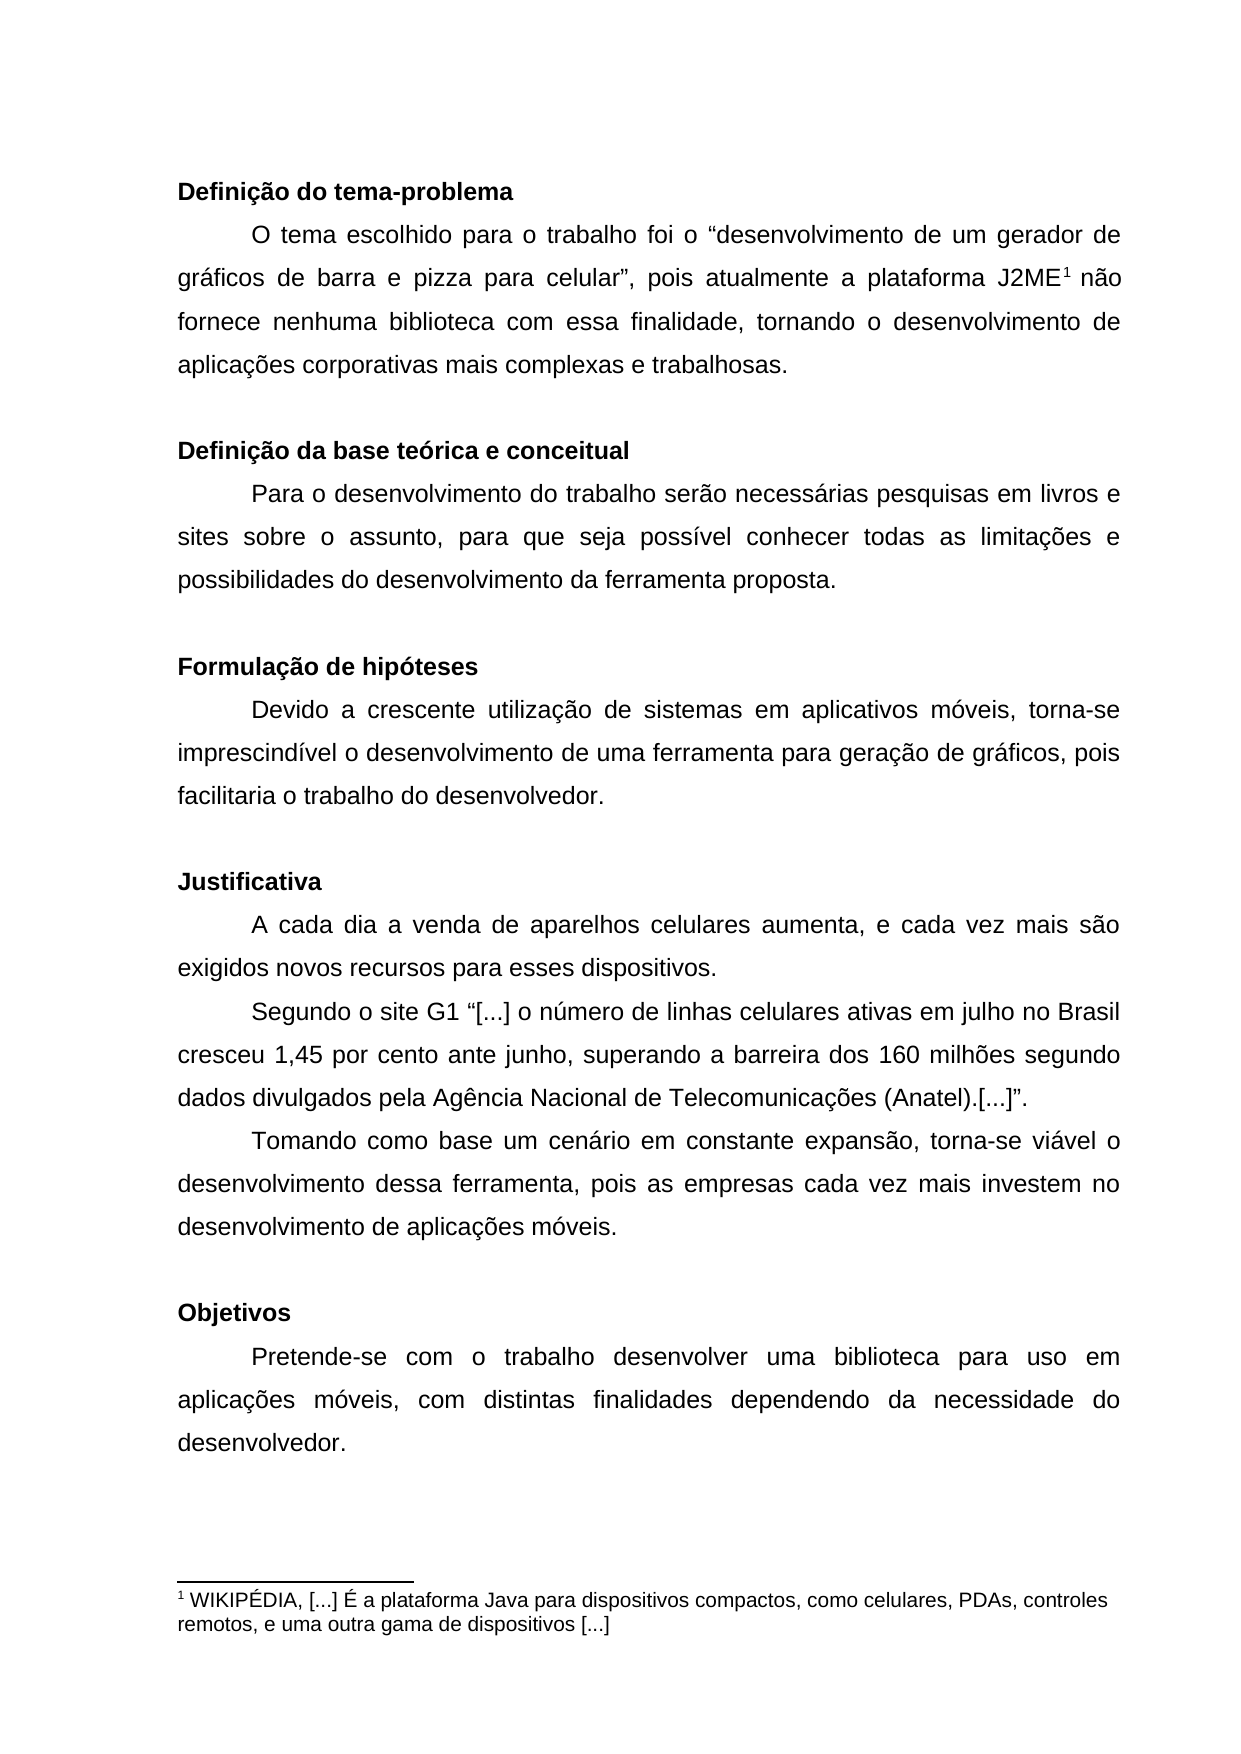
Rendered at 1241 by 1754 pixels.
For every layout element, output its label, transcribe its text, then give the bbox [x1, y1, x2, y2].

text Objetivos [177, 1298, 1122, 1327]
text Justificativa [177, 867, 1122, 896]
text Tomando como base um cenário em constante expansão, torna-se viável o desenvolvimento dessa ferramenta, pois as empresas cada vez mais investem no desenvolvimento de aplicações móveis. [177, 1126, 1122, 1241]
text Para o desenvolvimento do trabalho serão necessárias pesquisas em livros e sites sobre o assunto, para que seja possível conhecer todas as limitações e possibilidades do desenvolvimento da ferramenta proposta. [177, 479, 1122, 594]
text Devido a crescente utilização de sistemas em aplicativos móveis, torna-se imprescindível o desenvolvimento de uma ferramenta para geração de gráficos, pois facilitaria o trabalho do desenvolvedor. [177, 695, 1122, 810]
text Formulação de hipóteses [177, 652, 1122, 680]
text WIKIPÉDIA, [...] É a plataforma Java para dispositivos compactos, como celulares, PDAs, controles remotos, e uma outra gama de dispositivos [...] [177, 1588, 1122, 1636]
text A cada dia a venda de aparelhos celulares aumenta, e cada vez mais são exigidos novos recursos para esses dispositivos. [177, 910, 1122, 982]
text Definição do tema-problema [177, 177, 1122, 206]
text Definição da base teórica e conceitual [177, 436, 1122, 465]
text O tema escolhido para o trabalho foi o “desenvolvimento de um gerador de gráficos de barra e pizza para celular”, pois atualmente a plataforma J2ME não fornece nenhuma biblioteca com essa finalidade, tornando o desenvolvimento de aplicações corporativas mais complexas e trabalhosas. [177, 220, 1122, 378]
text Segundo o site G1 “[...] o número de linhas celulares ativas em julho no Brasil cresceu 1,45 por cento ante junho, superando a barreira dos 160 milhões segundo dados divulgados pela Agência Nacional de Telecomunicações (Anatel).[...]”. [177, 997, 1122, 1112]
text Pretende-se com o trabalho desenvolver uma biblioteca para uso em aplicações móveis, com distintas finalidades dependendo da necessidade do desenvolvedor. [177, 1342, 1122, 1457]
